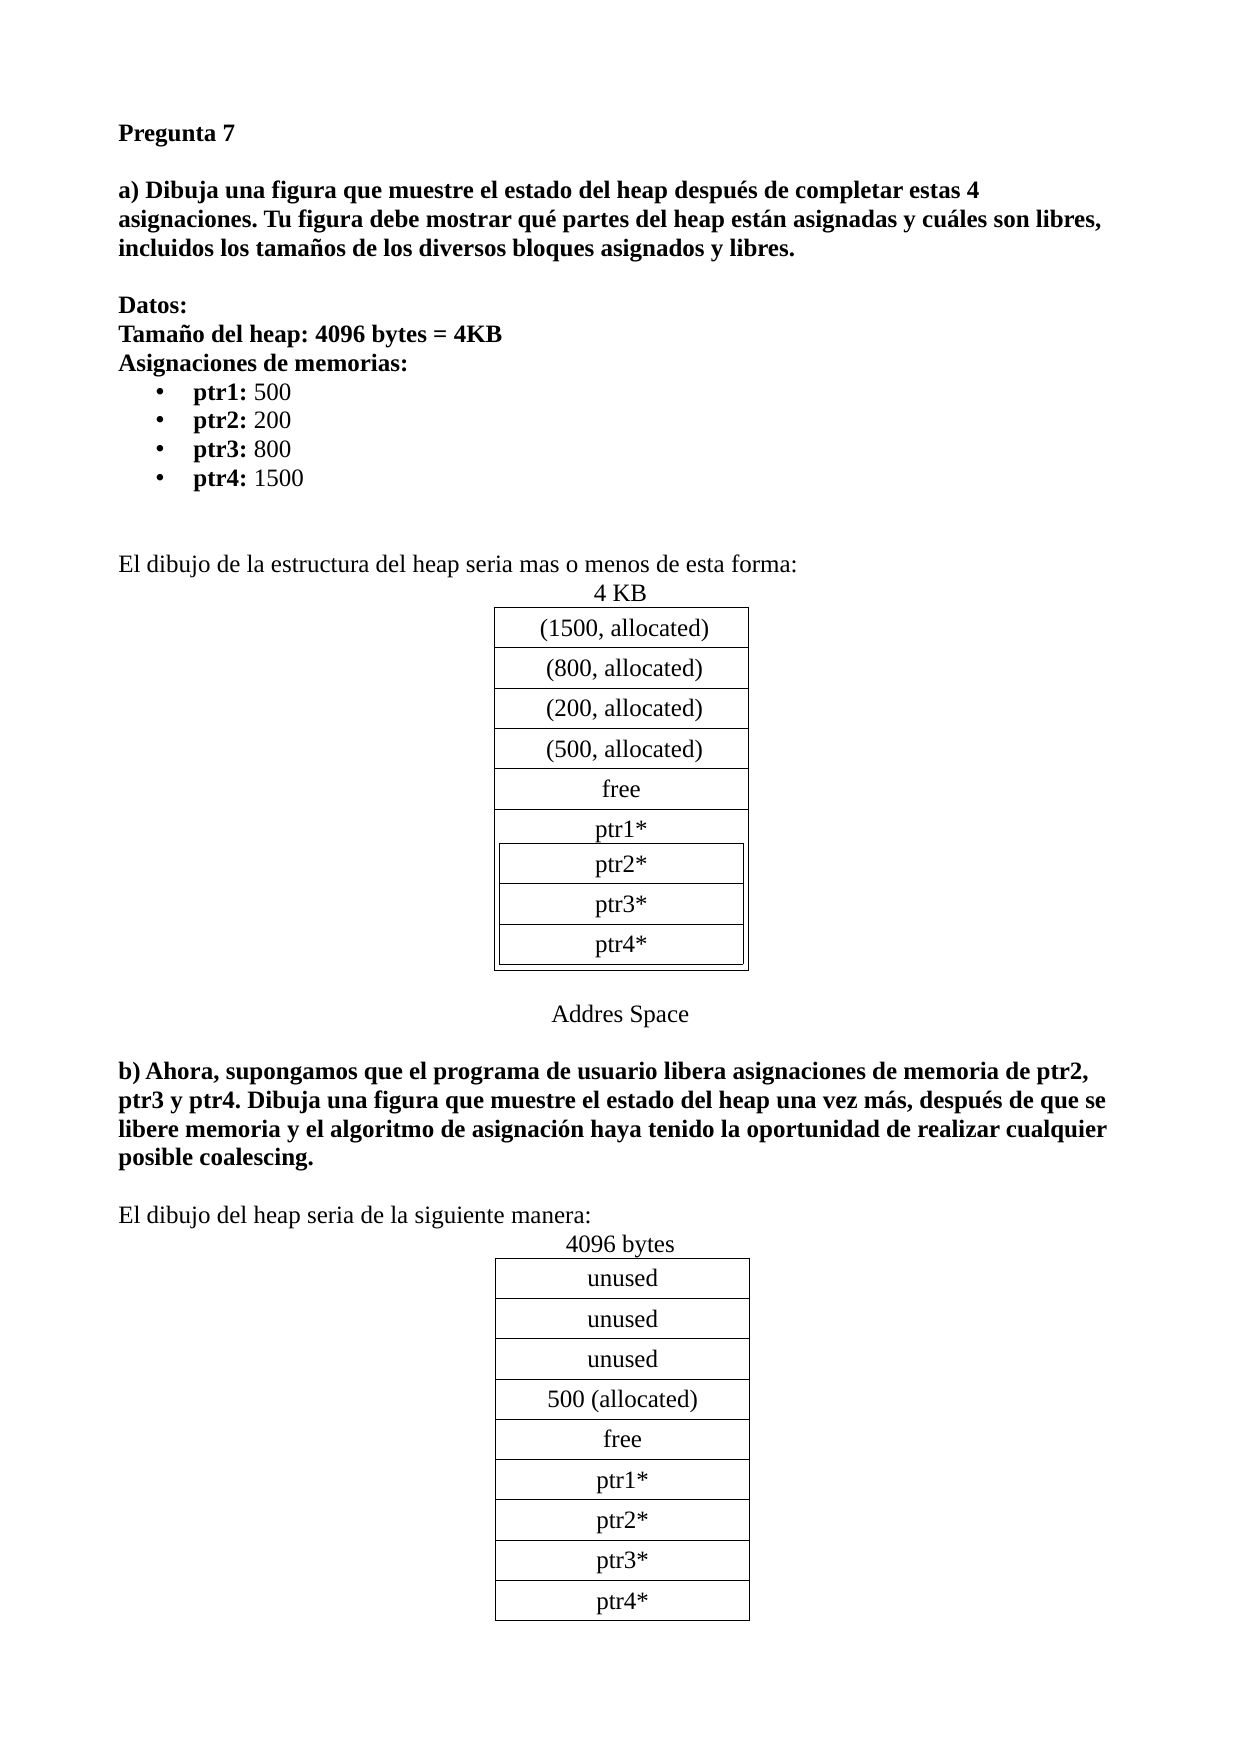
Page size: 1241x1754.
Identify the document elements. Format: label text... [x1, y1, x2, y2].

table_cell free [495, 769, 748, 808]
table_cell 500 (allocated) [496, 1380, 749, 1419]
table_cell unused [496, 1339, 749, 1378]
text El dibujo del heap seria de la siguiente manera: [118, 1200, 1122, 1229]
table_cell ptr2* [496, 1500, 749, 1540]
table_cell free [496, 1420, 749, 1459]
text Addres Space [118, 999, 1122, 1027]
text Asignaciones de memorias: [118, 348, 1122, 377]
text b) Ahora, supongamos que el programa de usuario libera asignaciones de memoria de ptr2, ptr3 y ptr4. Dibuja una figura que muestre el estado del heap una vez más, después de que se libere memoria y el algoritmo de asignación haya tenido la oportunidad de realizar cualquier posible coalescing. [118, 1056, 1122, 1171]
table_header (1500, allocated) [495, 608, 748, 647]
table_cell (800, allocated) [495, 648, 748, 687]
text 4 KB [118, 578, 1122, 607]
table_cell ptr3* [500, 884, 743, 924]
table_cell ptr4* [500, 925, 743, 964]
table_header ptr2* [500, 844, 743, 883]
text Datos: [118, 291, 1122, 319]
text Pregunta 7 [118, 118, 1122, 147]
text El dibujo de la estructura del heap seria mas o menos de esta forma: [118, 549, 1122, 578]
table_cell ptr1* [495, 810, 748, 970]
list ptr1: 500 [156, 377, 1122, 406]
table_cell ptr3* [496, 1541, 749, 1580]
table_header unused [496, 1259, 749, 1298]
list ptr3: 800 [156, 434, 1122, 463]
text 4096 bytes [118, 1229, 1122, 1257]
list ptr2: 200 [156, 406, 1122, 434]
table_cell ptr1* [496, 1460, 749, 1499]
table_cell (500, allocated) [495, 729, 748, 768]
table_cell unused [496, 1299, 749, 1338]
table_cell ptr4* [496, 1581, 749, 1620]
text Tamaño del heap: 4096 bytes = 4KB [118, 319, 1122, 348]
text a) Dibuja una figura que muestre el estado del heap después de completar estas 4 asignaciones. Tu figura debe mostrar qué partes del heap están asignadas y cuáles son libres, [118, 176, 1122, 233]
table_cell (200, allocated) [495, 689, 748, 728]
list ptr4: 1500 [156, 463, 1122, 492]
text incluidos los tamaños de los diversos bloques asignados y libres. [118, 233, 1122, 262]
